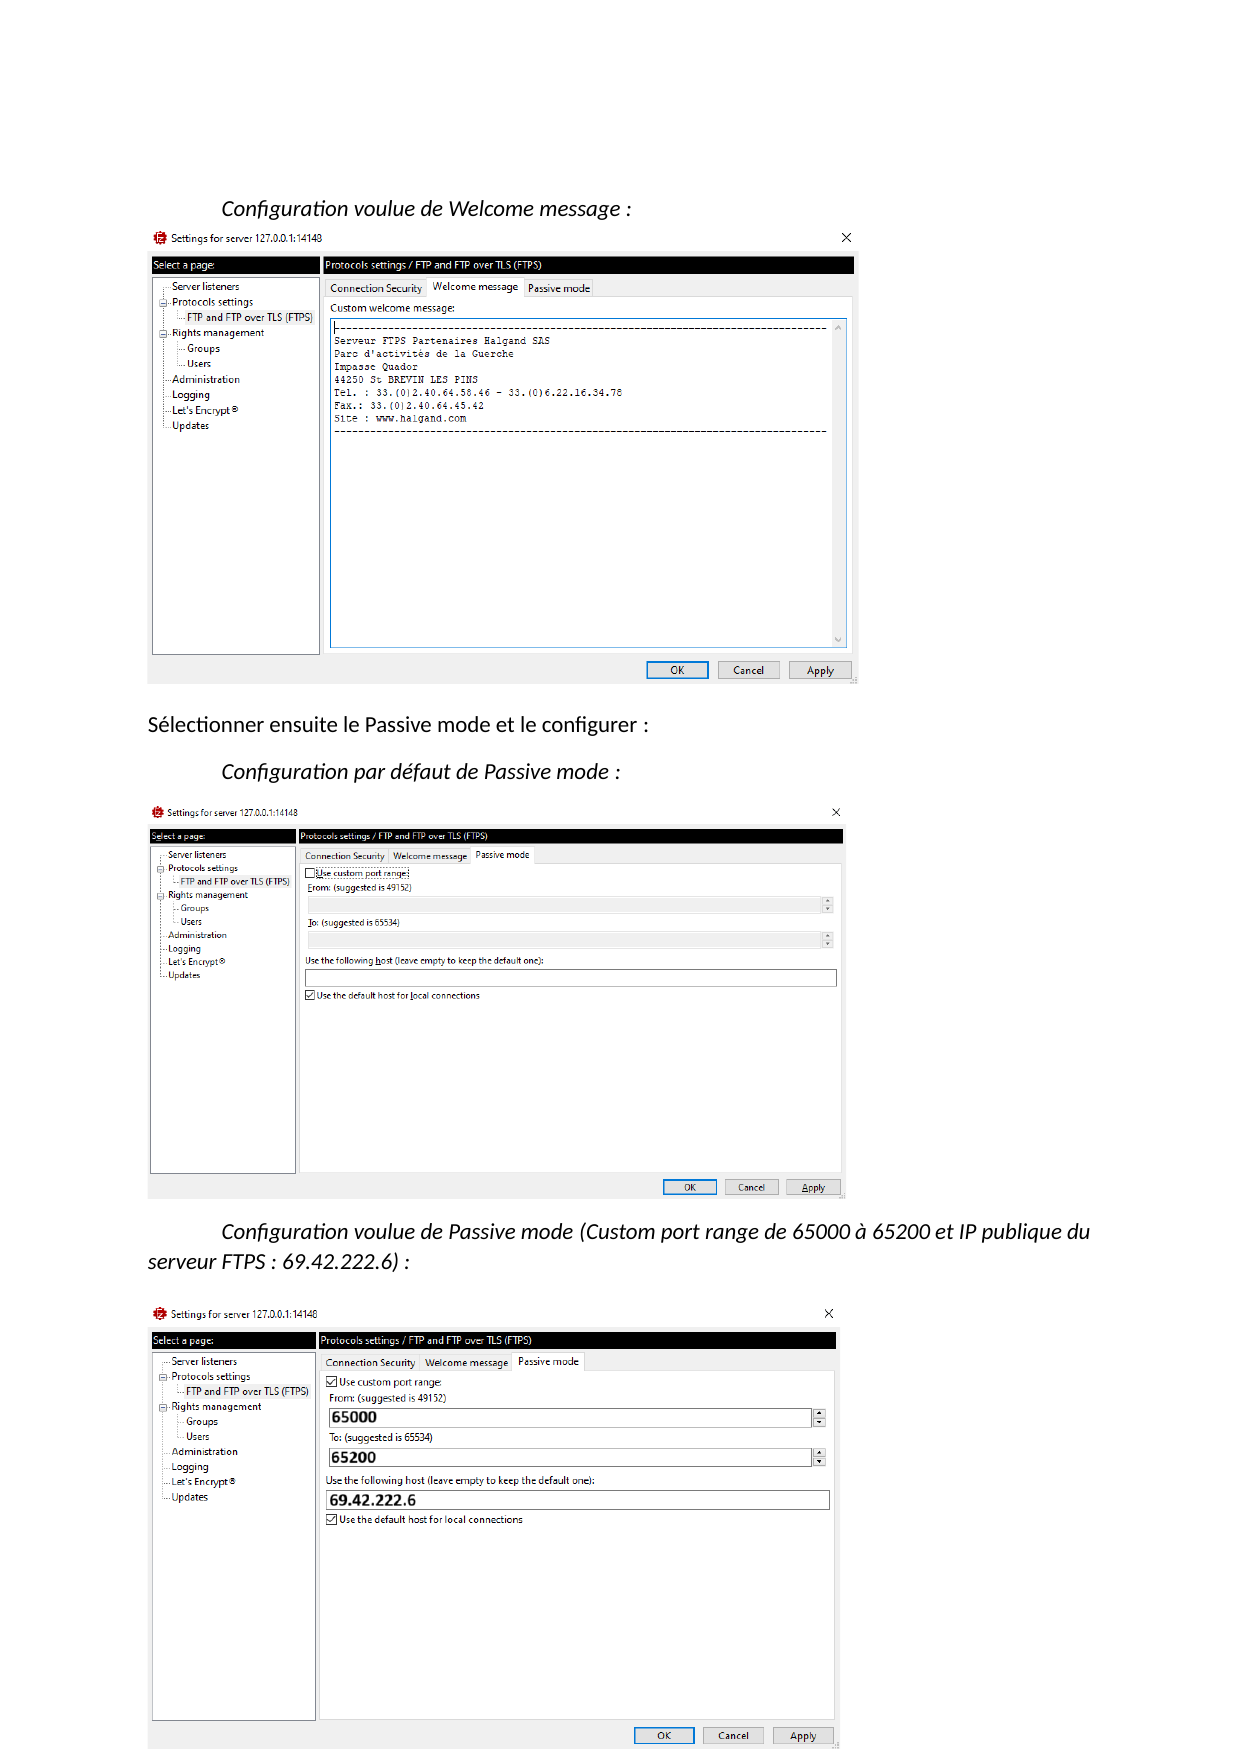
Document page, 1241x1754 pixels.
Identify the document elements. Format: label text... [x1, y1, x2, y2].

picture [147, 226, 859, 684]
text Configuration voulue de Passive mode (Custom port range de 65000 à 65200 et IP publique du serveur FTPS : 69.42.222.6) : [148, 1217, 1093, 1275]
picture [147, 1304, 841, 1749]
picture [147, 803, 847, 1199]
text Configuration voulue de Welcome message : [148, 194, 1093, 222]
text Sélectionner ensuite le Passive mode et le configurer : [148, 710, 1093, 738]
text Configuration par défaut de Passive mode : [148, 757, 1093, 785]
